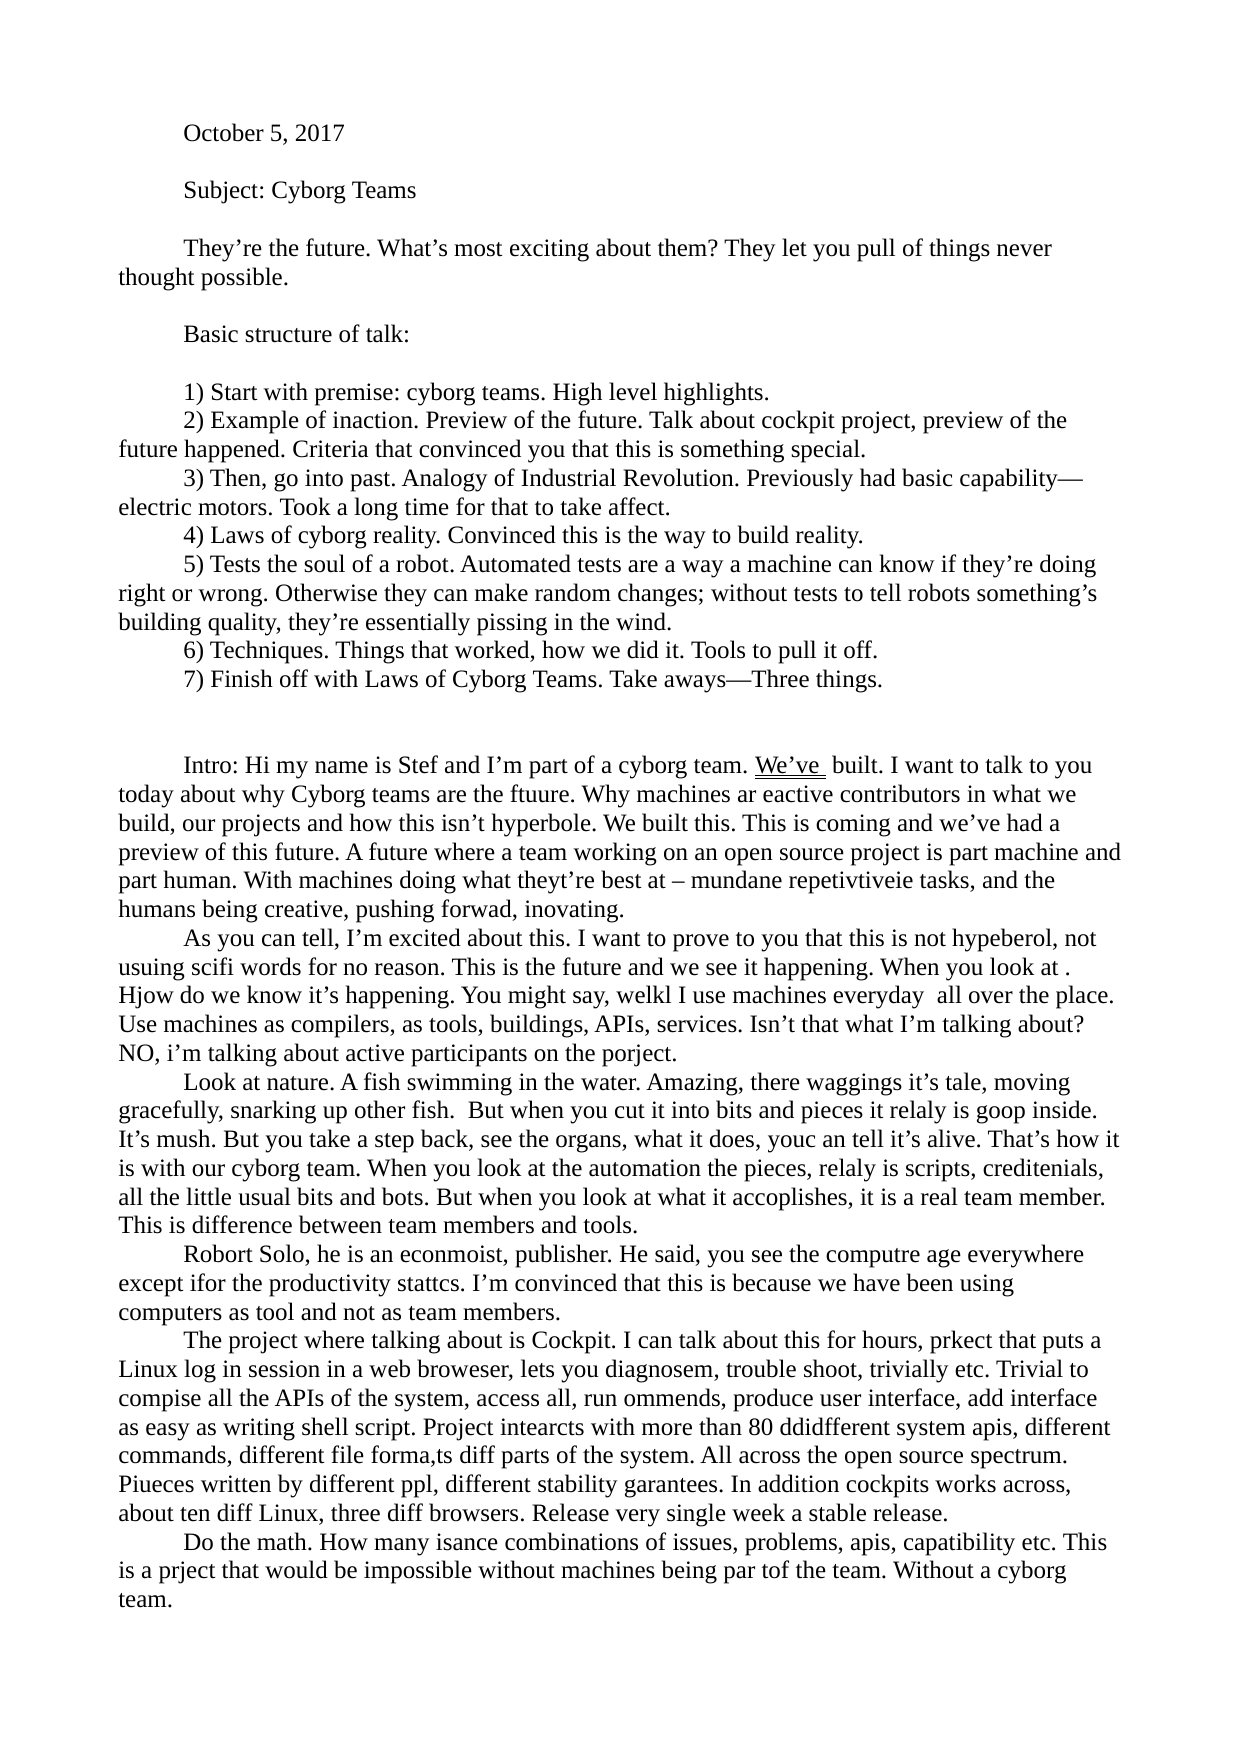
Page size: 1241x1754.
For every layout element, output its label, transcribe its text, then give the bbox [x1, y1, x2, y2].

text As you can tell, I’m excited about this. I want to prove to you that this is not hypeberol, not usuing scifi words for no reason. This is the future and we see it happening. When you look at . Hjow do we know it’s happening. You might say, welkl I use machines everyday all over the place. Use machines as compilers, as tools, buildings, APIs, services. Isn’t that what I’m talking about? NO, i’m talking about active participants on the porject. [118, 923, 1122, 1067]
text 3) Then, go into past. Analogy of Industrial Revolution. Previously had basic capability—electric motors. Took a long time for that to take affect. [118, 463, 1122, 521]
text Intro: Hi my name is Stef and I’m part of a cyborg team. We’ve built. I want to talk to you today about why Cyborg teams are the ftuure. Why machines ar eactive contributors in what we build, our projects and how this isn’t hyperbole. We built this. This is coming and we’ve had a preview of this future. A future where a team working on an open source project is part machine and part human. With machines doing what theyt’re best at – mundane repetivtiveie tasks, and the humans being creative, pushing forwad, inovating. [118, 751, 1122, 923]
text 6) Techniques. Things that worked, how we did it. Tools to pull it off. [118, 636, 1122, 664]
text 4) Laws of cyborg reality. Convinced this is the way to build reality. [118, 521, 1122, 549]
text 5) Tests the soul of a robot. Automated tests are a way a machine can know if they’re doing right or wrong. Otherwise they can make random changes; without tests to tell robots something’s building quality, they’re essentially pissing in the wind. [118, 549, 1122, 636]
text Do the math. How many isance combinations of issues, problems, apis, capatibility etc. This is a prject that would be impossible without machines being par tof the team. Without a cyborg team. [118, 1527, 1122, 1613]
text Robort Solo, he is an econmoist, publisher. He said, you see the computre age everywhere except ifor the productivity stattcs. I’m convinced that this is because we have been using computers as tool and not as team members. [118, 1239, 1122, 1326]
text The project where talking about is Cockpit. I can talk about this for hours, prkect that puts a Linux log in session in a web broweser, lets you diagnosem, trouble shoot, trivially etc. Trivial to compise all the APIs of the system, access all, run ommends, produce user interface, add interface as easy as writing shell script. Project intearcts with more than 80 ddidfferent system apis, different commands, different file forma,ts diff parts of the system. All across the open source spectrum. Piueces written by different ppl, different stability garantees. In addition cockpits works across, about ten diff Linux, three diff browsers. Release very single week a stable release. [118, 1326, 1122, 1527]
text 7) Finish off with Laws of Cyborg Teams. Take aways—Three things. [118, 664, 1122, 693]
text 1) Start with premise: cyborg teams. High level highlights. [118, 377, 1122, 406]
text Look at nature. A fish swimming in the water. Amazing, there waggings it’s tale, moving gracefully, snarking up other fish. But when you cut it into bits and pieces it relaly is goop inside. It’s mush. But you take a step back, see the organs, what it does, youc an tell it’s alive. That’s how it is with our cyborg team. When you look at the automation the pieces, relaly is scripts, creditenials, all the little usual bits and bots. But when you look at what it accoplishes, it is a real team member. This is difference between team members and tools. [118, 1067, 1122, 1239]
text October 5, 2017 [118, 118, 1122, 147]
text Basic structure of talk: [118, 319, 1122, 348]
text 2) Example of inaction. Preview of the future. Talk about cockpit project, preview of the future happened. Criteria that convinced you that this is something special. [118, 406, 1122, 463]
text They’re the future. What’s most exciting about them? They let you pull of things never thought possible. [118, 233, 1122, 291]
text Subject: Cyborg Teams [118, 176, 1122, 204]
